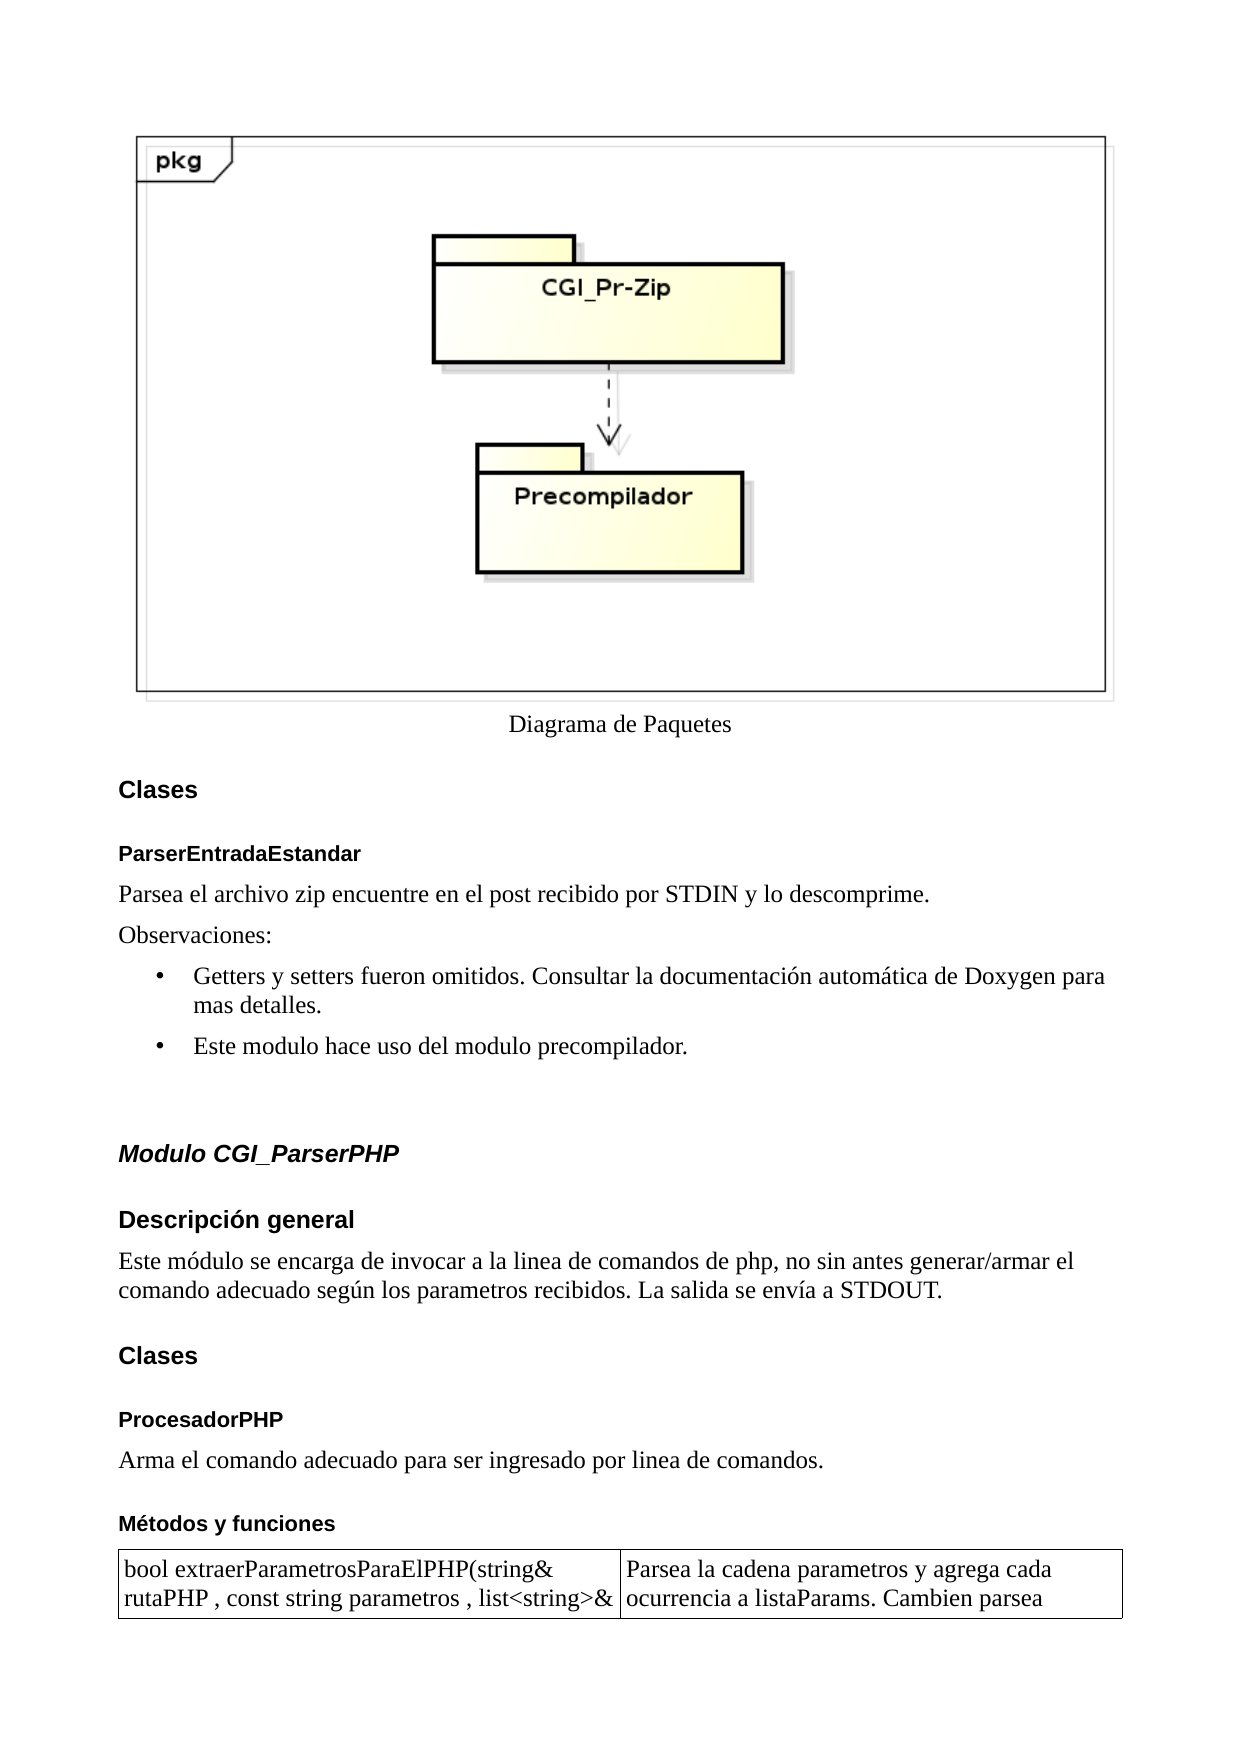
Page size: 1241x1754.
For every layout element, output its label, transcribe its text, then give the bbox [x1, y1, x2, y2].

subtitle ProcesadorPHP [118, 1407, 1122, 1432]
list Getters y setters fueron omitidos. Consultar la documentación automática de Doxygen para mas detalles. [156, 961, 1122, 1019]
picture [118, 118, 1123, 709]
subtitle Clases [118, 775, 1122, 804]
subtitle Métodos y funciones [118, 1511, 1122, 1536]
list Este modulo hace uso del modulo precompilador. [156, 1031, 1122, 1060]
subtitle ParserEntradaEstandar [118, 841, 1122, 866]
table_header bool extraerParametrosParaElPHP(string& rutaPHP , const string parametros , list<string>& [119, 1550, 620, 1618]
text Parsea el archivo zip encuentre en el post recibido por STDIN y lo descomprime. [118, 879, 1122, 908]
text Diagrama de Paquetes [118, 709, 1122, 738]
subtitle Descripción general [118, 1205, 1122, 1233]
subtitle Clases [118, 1341, 1122, 1369]
text Observaciones: [118, 920, 1122, 949]
table_header Parsea la cadena parametros y agrega cada ocurrencia a listaParams. Cambien parsea [621, 1550, 1122, 1618]
text Este módulo se encarga de invocar a la linea de comandos de php, no sin antes generar/armar el comando adecuado según los parametros recibidos. La salida se envía a STDOUT. [118, 1246, 1122, 1303]
subtitle Modulo CGI_ParserPHP [118, 1139, 1122, 1167]
text Arma el comando adecuado para ser ingresado por linea de comandos. [118, 1445, 1122, 1473]
